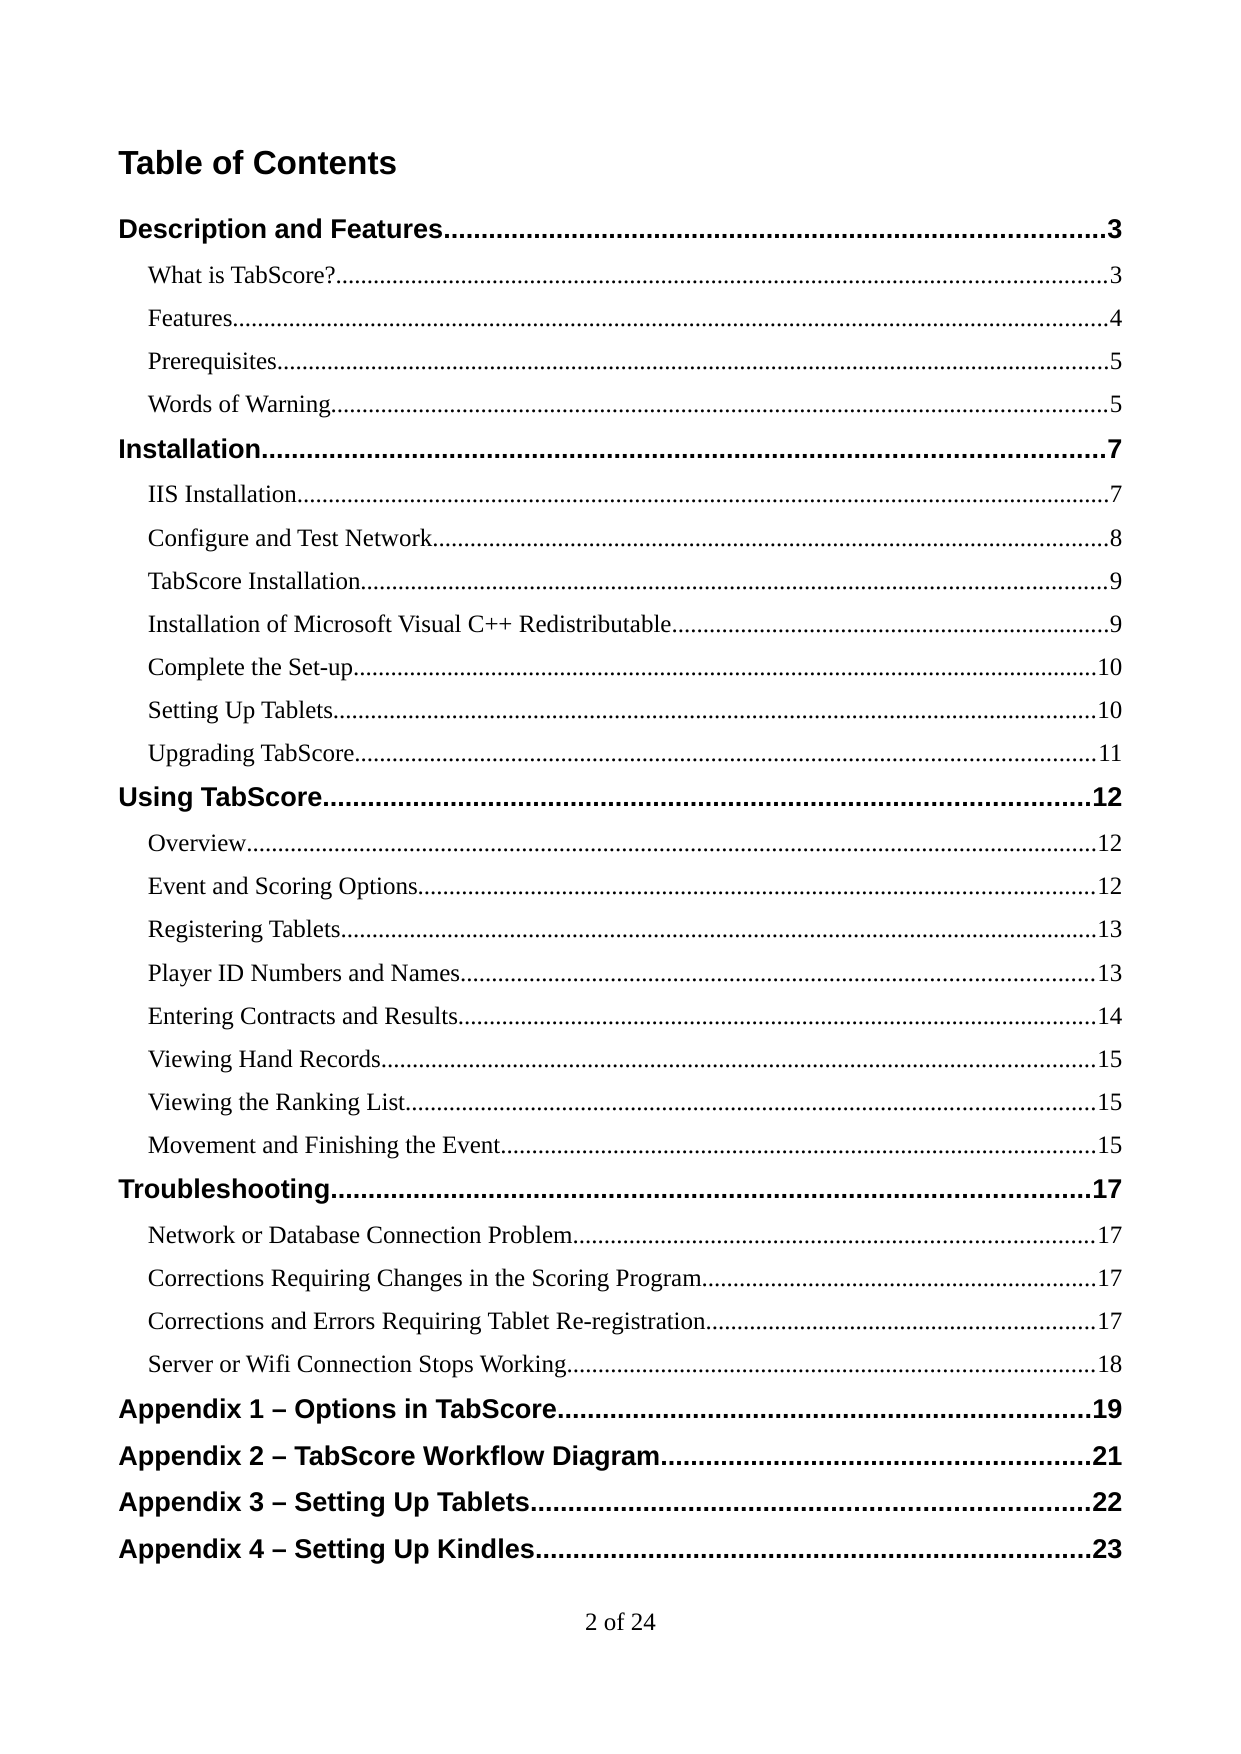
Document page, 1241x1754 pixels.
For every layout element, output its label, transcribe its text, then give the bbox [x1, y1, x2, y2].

text Description and Features 3 [118, 213, 1122, 244]
text Upgrading TabScore 11 [148, 738, 1122, 767]
text Installation 7 [118, 433, 1122, 464]
text Server or Wifi Connection Stops Working 18 [148, 1349, 1122, 1378]
text Installation of Microsoft Visual C++ Redistributable 9 [148, 609, 1122, 638]
text Configure and Test Network 8 [148, 523, 1122, 551]
text Complete the Set-up 10 [148, 652, 1122, 681]
text Using TabScore 12 [118, 781, 1122, 813]
text Troubleshooting 17 [118, 1173, 1122, 1204]
text Prerequisites 5 [148, 346, 1122, 375]
text Appendix 2 – TabScore Workflow Diagram 21 [118, 1439, 1122, 1471]
text Viewing the Ranking List 15 [148, 1087, 1122, 1116]
text Entering Contracts and Results 14 [148, 1001, 1122, 1029]
text Corrections Requiring Changes in the Scoring Program 17 [148, 1263, 1122, 1292]
text Appendix 1 – Options in TabScore 19 [118, 1393, 1122, 1424]
text What is TabScore? 3 [148, 260, 1122, 289]
text TabScore Installation 9 [148, 566, 1122, 594]
text Words of Warning 5 [148, 389, 1122, 418]
text Features 4 [148, 303, 1122, 332]
text Appendix 3 – Setting Up Tablets 22 [118, 1486, 1122, 1518]
text Movement and Finishing the Event 15 [148, 1130, 1122, 1159]
text Setting Up Tablets 10 [148, 695, 1122, 724]
text Corrections and Errors Requiring Tablet Re-registration 17 [148, 1306, 1122, 1335]
text Player ID Numbers and Names 13 [148, 958, 1122, 986]
text Event and Scoring Options 12 [148, 871, 1122, 900]
text IIS Installation 7 [148, 479, 1122, 508]
subtitle Table of Contents [118, 143, 1122, 182]
text Registering Tablets 13 [148, 914, 1122, 943]
text Network or Database Connection Problem 17 [148, 1220, 1122, 1249]
text Viewing Hand Records 15 [148, 1044, 1122, 1073]
text Appendix 4 – Setting Up Kindles 23 [118, 1533, 1122, 1564]
text Overview 12 [148, 828, 1122, 857]
